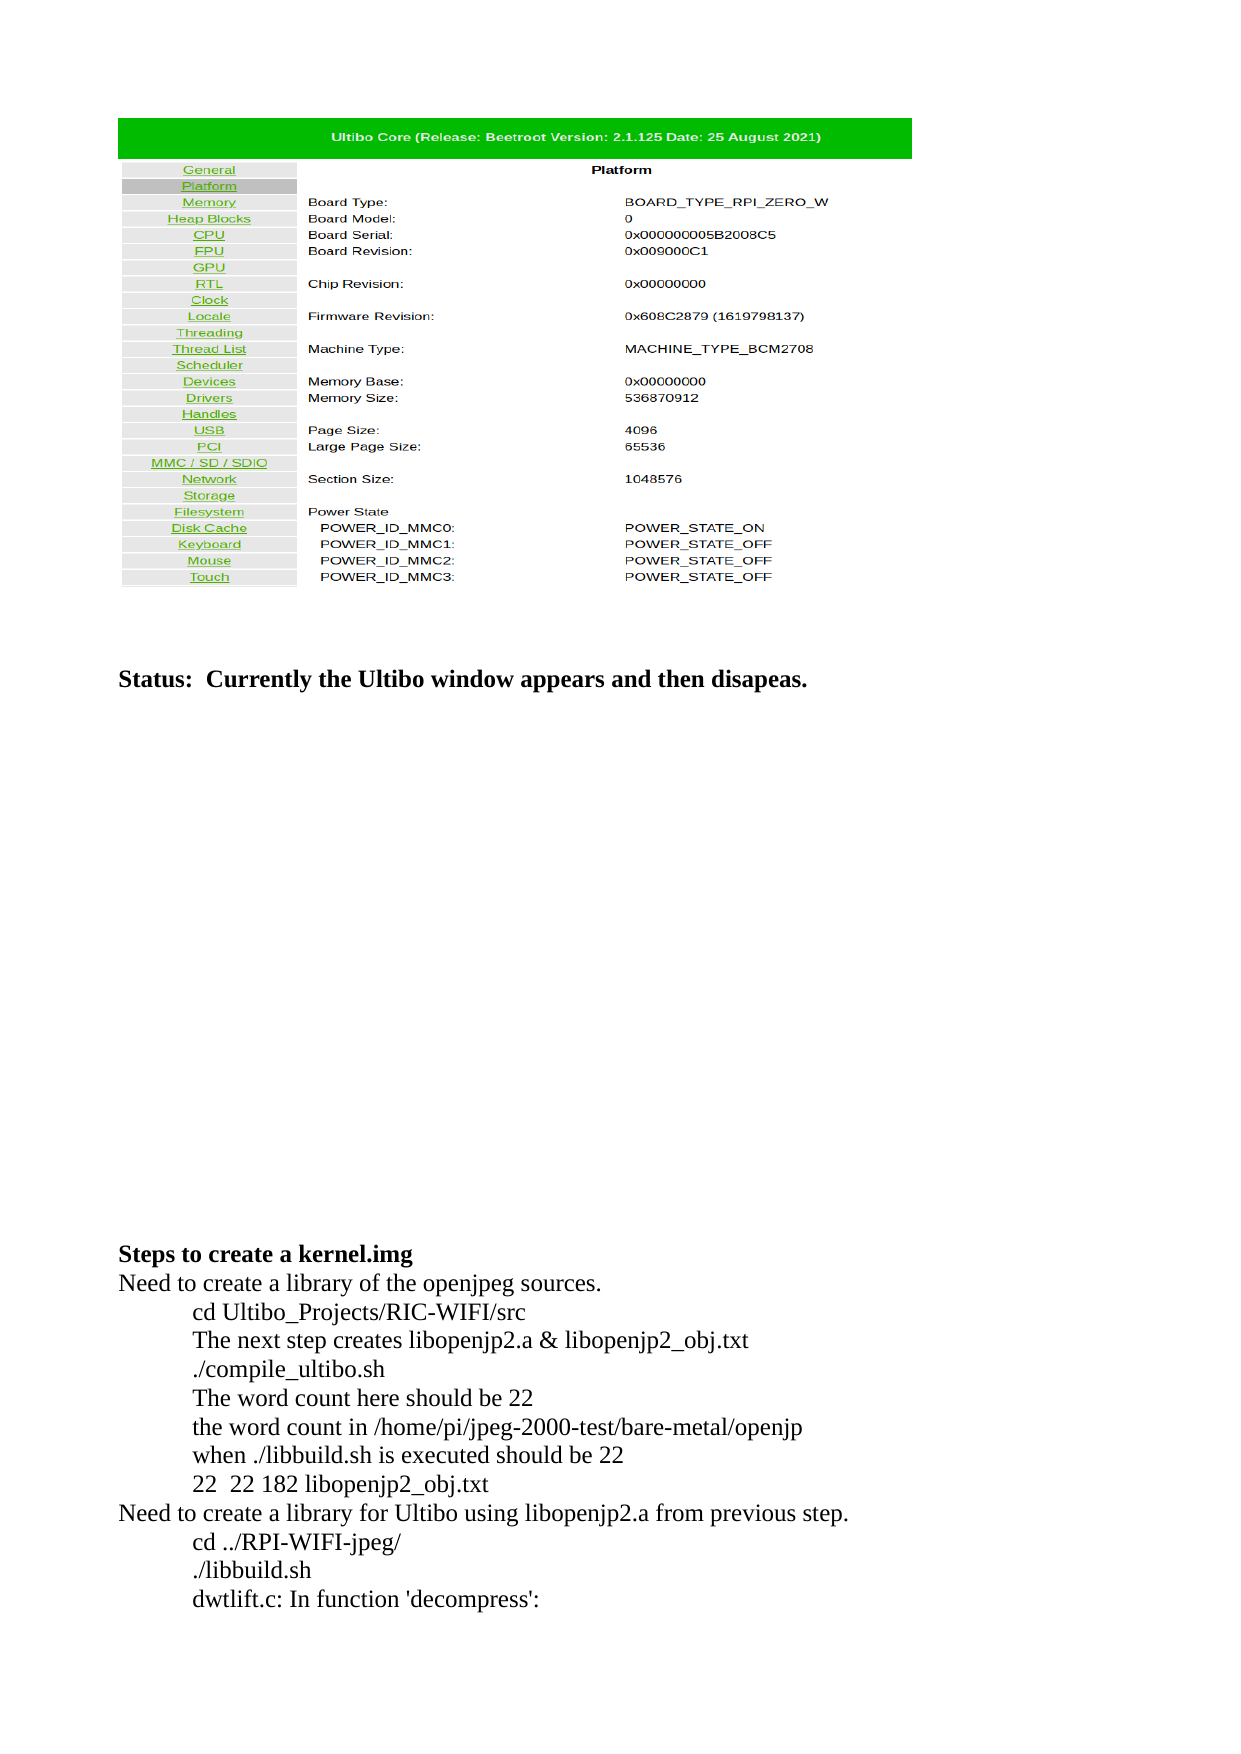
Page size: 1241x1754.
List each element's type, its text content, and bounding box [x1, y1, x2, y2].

text The next step creates libopenjp2.a & libopenjp2_obj.txt [118, 1326, 1122, 1354]
text the word count in /home/pi/jpeg-2000-test/bare-metal/openjp [118, 1412, 1122, 1441]
text cd ../RPI-WIFI-jpeg/ [118, 1527, 1122, 1556]
text ./libbuild.sh [118, 1556, 1122, 1584]
text 22 22 182 libopenjp2_obj.txt [118, 1469, 1122, 1498]
text ./compile_ultibo.sh [118, 1354, 1122, 1383]
text The word count here should be 22 [118, 1383, 1122, 1412]
text Need to create a library for Ultibo using libopenjp2.a from previous step. [118, 1498, 1122, 1527]
picture [118, 118, 912, 587]
text Need to create a library of the openjpeg sources. [118, 1268, 1122, 1297]
text Steps to create a kernel.img [118, 1239, 1122, 1268]
text Status: Currently the Ultibo window appears and then disapeas. [118, 664, 1122, 693]
text when ./libbuild.sh is executed should be 22 [118, 1441, 1122, 1469]
text cd Ultibo_Projects/RIC-WIFI/src [118, 1297, 1122, 1326]
text dwtlift.c: In function 'decompress': [118, 1584, 1122, 1613]
